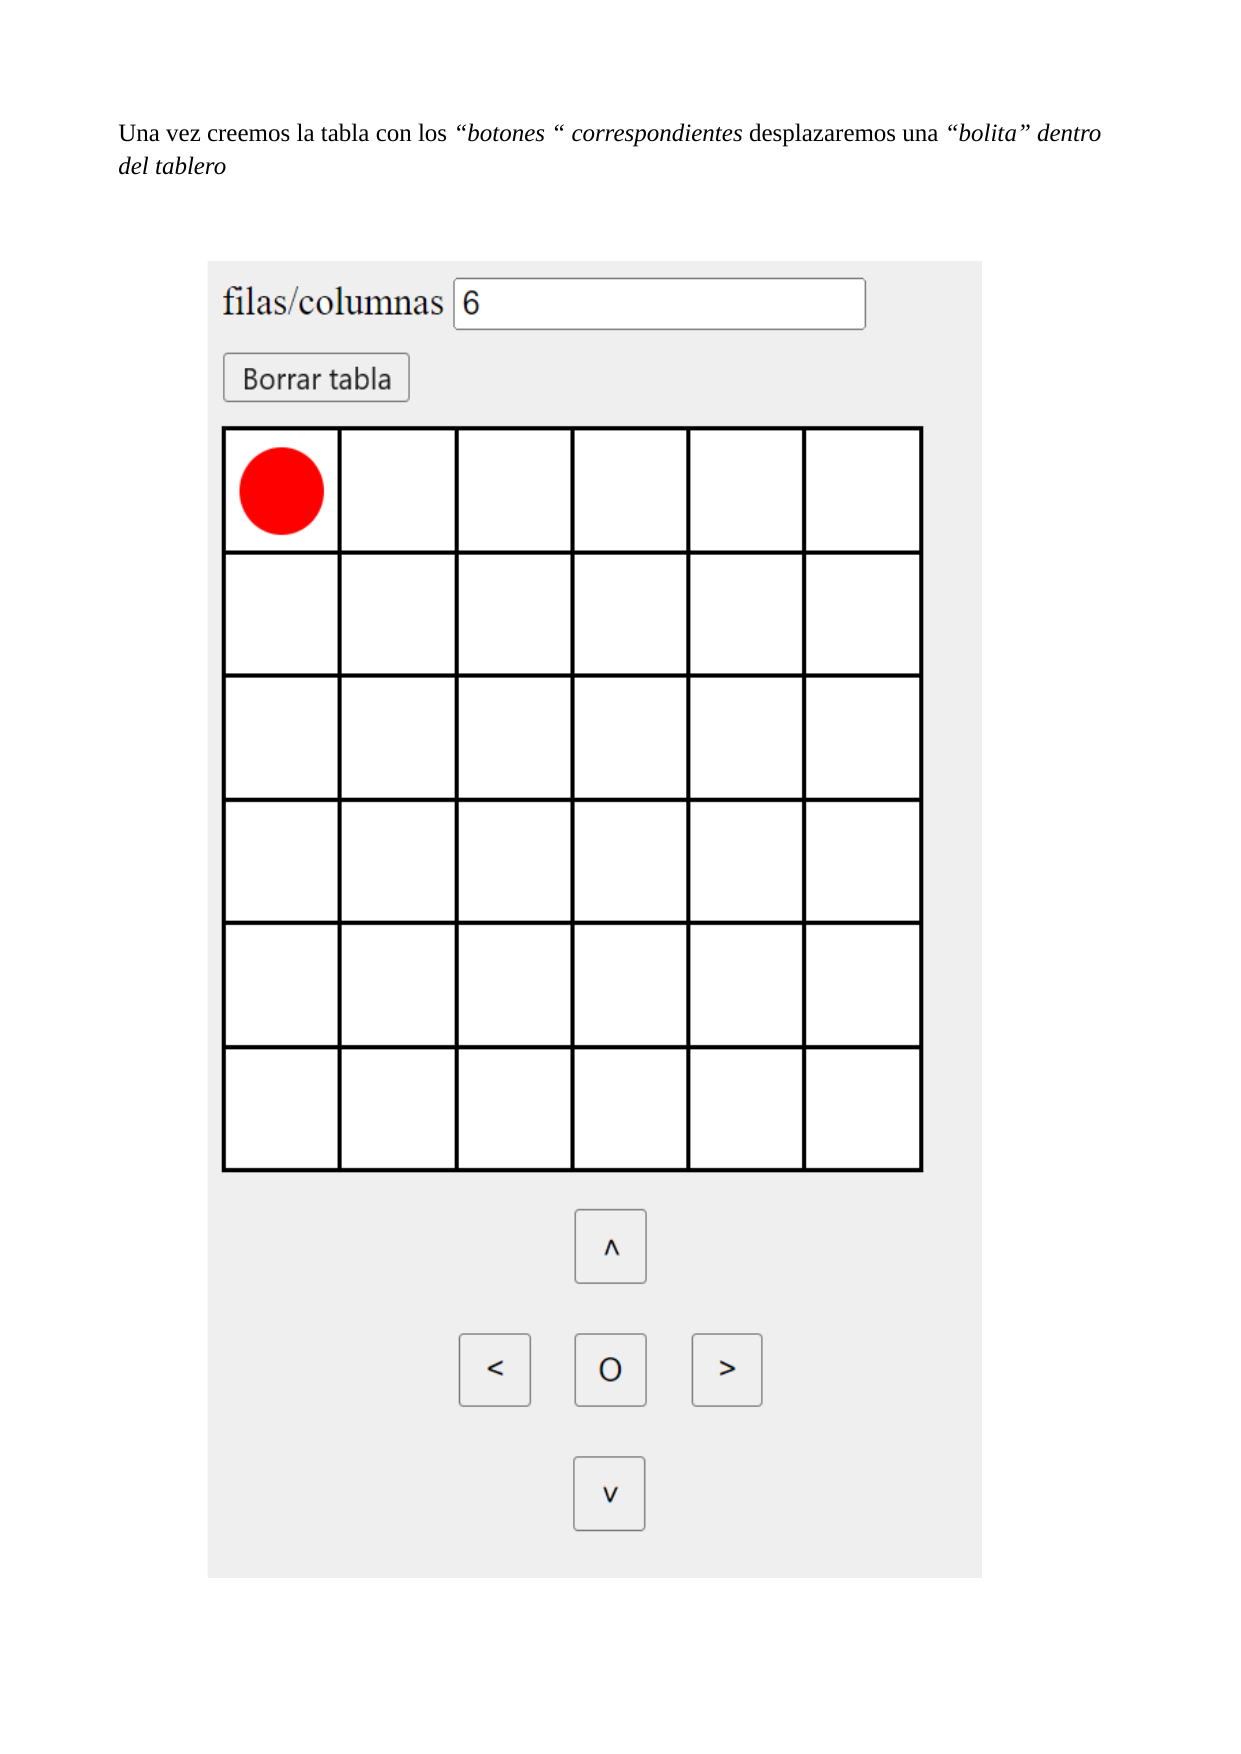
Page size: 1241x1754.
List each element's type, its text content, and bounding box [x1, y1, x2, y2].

picture [207, 261, 982, 1578]
text Una vez creemos la tabla con los “botones “ correspondientes desplazaremos una “bolita” dentro del tablero [118, 118, 1122, 180]
